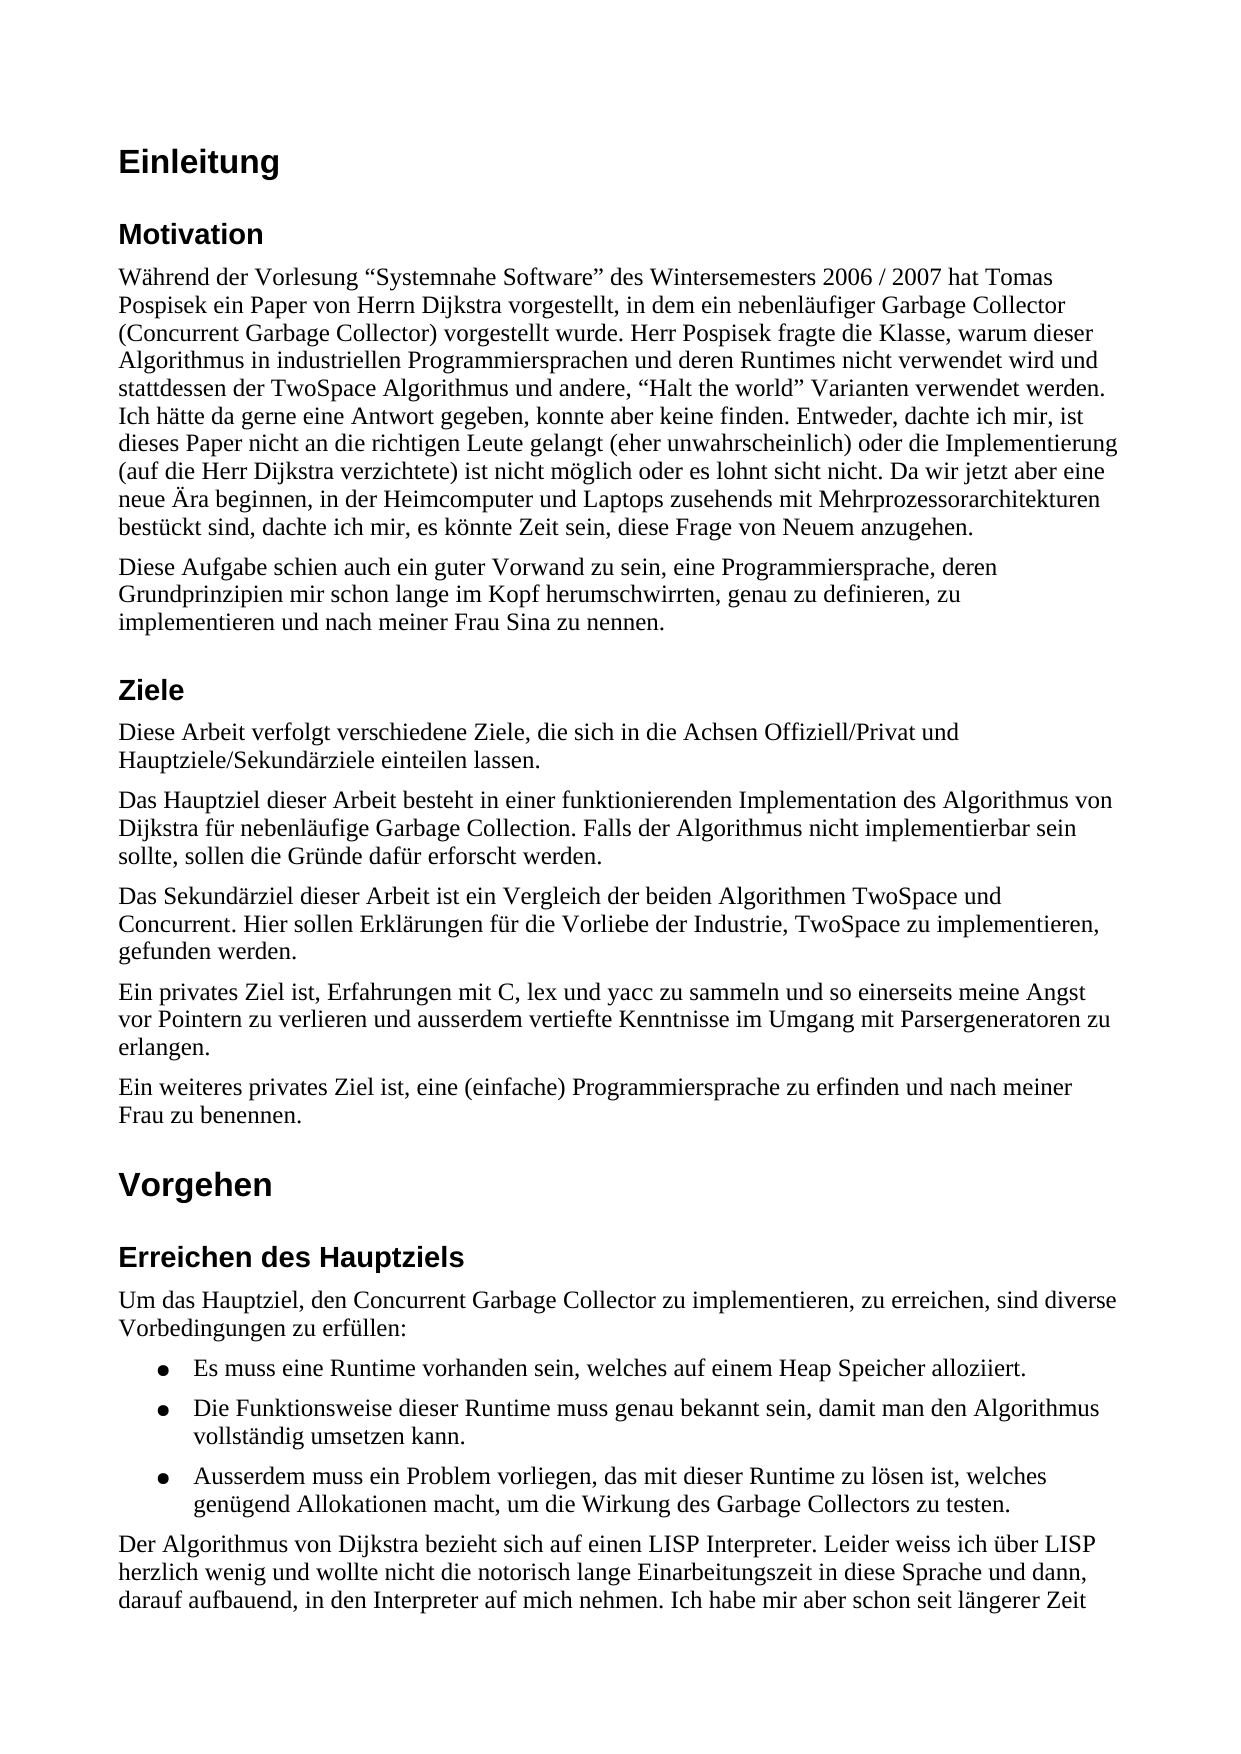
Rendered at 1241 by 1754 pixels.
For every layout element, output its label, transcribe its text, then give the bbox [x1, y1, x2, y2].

subtitle Vorgehen [118, 1166, 1122, 1204]
text Diese Arbeit verfolgt verschiedene Ziele, die sich in die Achsen Offiziell/Privat und Hauptziele/Sekundärziele einteilen lassen. [118, 718, 1122, 774]
list Die Funktionsweise dieser Runtime muss genau bekannt sein, damit man den Algorithmus vollständig umsetzen kann. [156, 1394, 1122, 1450]
list Ausserdem muss ein Problem vorliegen, das mit dieser Runtime zu lösen ist, welches genügend Allokationen macht, um die Wirkung des Garbage Collectors zu testen. [156, 1462, 1122, 1518]
text Der Algorithmus von Dijkstra bezieht sich auf einen LISP Interpreter. Leider weiss ich über LISP herzlich wenig und wollte nicht die notorisch lange Einarbeitungszeit in diese Sprache und dann, darauf aufbauend, in den Interpreter auf mich nehmen. Ich habe mir aber schon seit längerer Zeit [118, 1530, 1122, 1613]
text Während der Vorlesung “Systemnahe Software” des Wintersemesters 2006 / 2007 hat Tomas Pospisek ein Paper von Herrn Dijkstra vorgestellt, in dem ein nebenläufiger Garbage Collector (Concurrent Garbage Collector) vorgestellt wurde. Herr Pospisek fragte die Klasse, warum dieser Algorithmus in industriellen Programmiersprachen und deren Runtimes nicht verwendet wird und stattdessen der TwoSpace Algorithmus und andere, “Halt the world” Varianten verwendet werden. Ich hätte da gerne eine Antwort gegeben, konnte aber keine finden. Entweder, dachte ich mir, ist dieses Paper nicht an die richtigen Leute gelangt (eher unwahrscheinlich) oder die Implementierung (auf die Herr Dijkstra verzichtete) ist nicht möglich oder es lohnt sicht nicht. Da wir jetzt aber eine neue Ära beginnen, in der Heimcomputer und Laptops zusehends mit Mehrprozessorarchitekturen bestückt sind, dachte ich mir, es könnte Zeit sein, diese Frage von Neuem anzugehen. [118, 263, 1122, 540]
subtitle Ziele [118, 673, 1122, 706]
text Ein privates Ziel ist, Erfahrungen mit C, lex und yacc zu sammeln und so einerseits meine Angst vor Pointern zu verlieren und ausserdem vertiefte Kenntnisse im Umgang mit Parsergeneratoren zu erlangen. [118, 978, 1122, 1061]
text Diese Aufgabe schien auch ein guter Vorwand zu sein, eine Programmiersprache, deren Grundprinzipien mir schon lange im Kopf herumschwirrten, genau zu definieren, zu implementieren und nach meiner Frau Sina zu nennen. [118, 553, 1122, 636]
text Das Sekundärziel dieser Arbeit ist ein Vergleich der beiden Algorithmen TwoSpace und Concurrent. Hier sollen Erklärungen für die Vorliebe der Industrie, TwoSpace zu implementieren, gefunden werden. [118, 882, 1122, 965]
list Es muss eine Runtime vorhanden sein, welches auf einem Heap Speicher alloziiert. [156, 1354, 1122, 1382]
subtitle Einleitung [118, 143, 1122, 181]
text Um das Hauptziel, den Concurrent Garbage Collector zu implementieren, zu erreichen, sind diverse Vorbedingungen zu erfüllen: [118, 1286, 1122, 1342]
text Das Hauptziel dieser Arbeit besteht in einer funktionierenden Implementation des Algorithmus von Dijkstra für nebenläufige Garbage Collection. Falls der Algorithmus nicht implementierbar sein sollte, sollen die Gründe dafür erforscht werden. [118, 786, 1122, 869]
text Ein weiteres privates Ziel ist, eine (einfache) Programmiersprache zu erfinden und nach meiner Frau zu benennen. [118, 1073, 1122, 1129]
subtitle Erreichen des Hauptziels [118, 1241, 1122, 1274]
subtitle Motivation [118, 218, 1122, 251]
